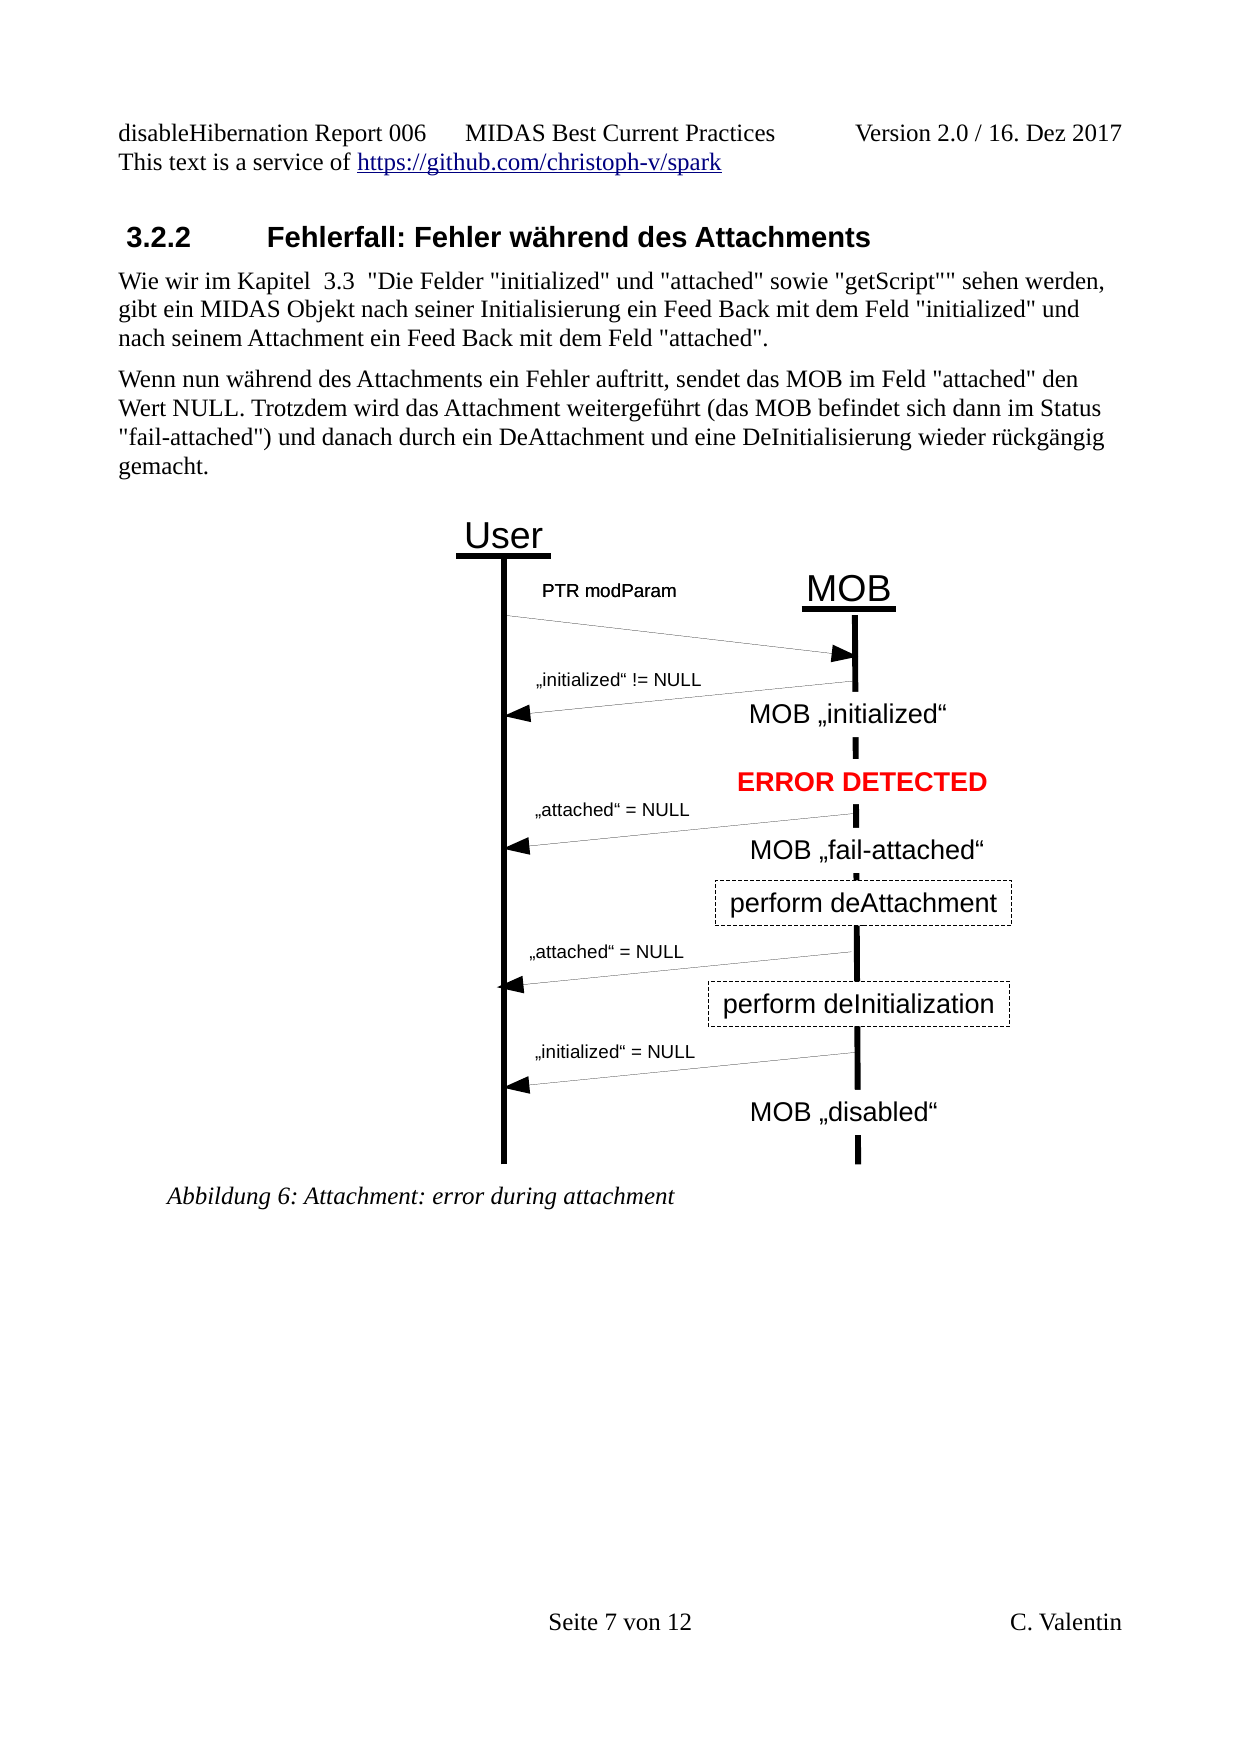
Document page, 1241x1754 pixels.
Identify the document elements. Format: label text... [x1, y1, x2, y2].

text Wie wir im Kapitel 3.3 "Die Felder "initialized" und "attached" sowie "getScript"" sehen werden, gibt ein MIDAS Objekt nach seiner Initialisierung ein Feed Back mit dem Feld "initialized" und nach seinem Attachment ein Feed Back mit dem Feld "attached". [118, 266, 1122, 352]
text Wenn nun während des Attachments ein Fehler auftritt, sendet das MOB im Feld "attached" den Wert NULL. Trotzdem wird das Attachment weitergeführt (das MOB befindet sich dann im Status "fail-attached") und danach durch ein DeAttachment und eine DeInitialisierung wieder rückgängig gemacht. [118, 364, 1122, 479]
subtitle Fehlerfall: Fehler während des Attachments [118, 220, 1122, 253]
text Abbildung 6: Attachment: error during attachment [167, 1181, 1083, 1209]
